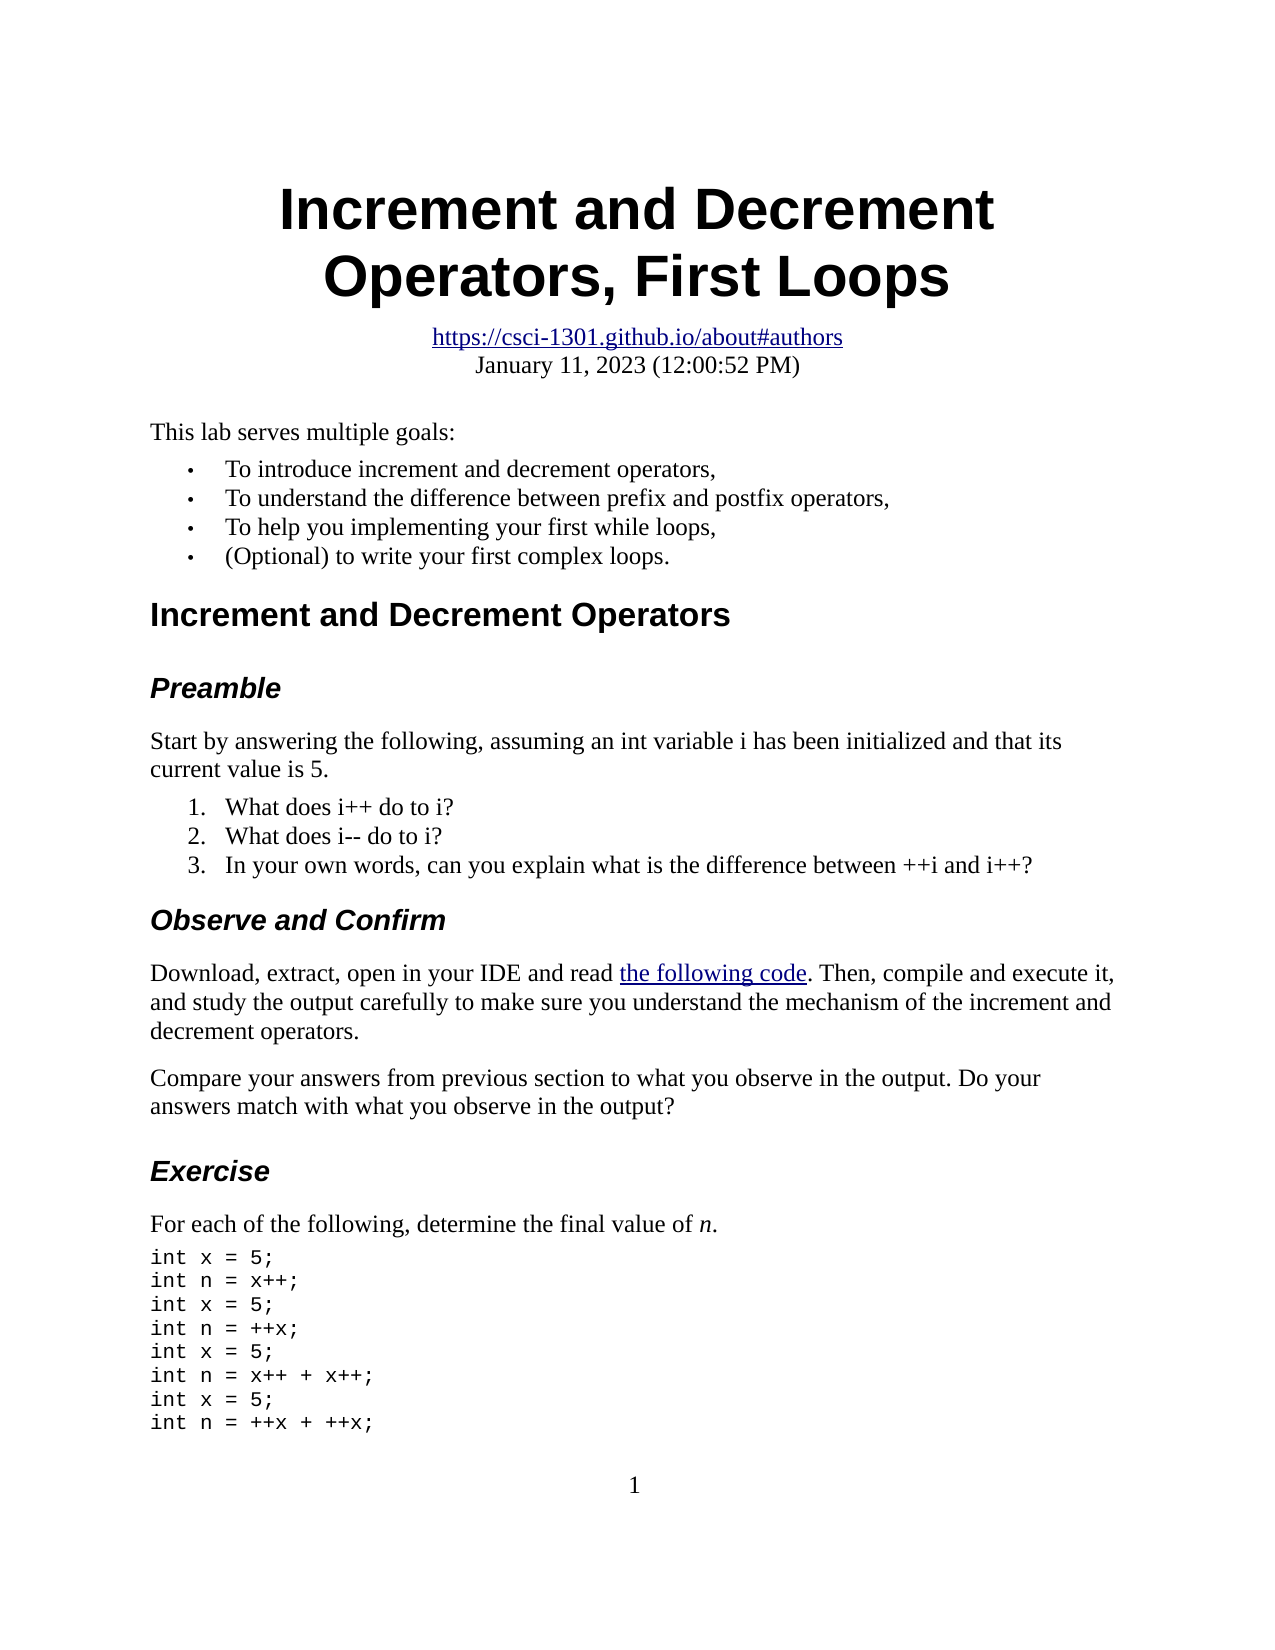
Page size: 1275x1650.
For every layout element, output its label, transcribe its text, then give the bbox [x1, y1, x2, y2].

list In your own words, can you explain what is the difference between ++i and i++? [187, 850, 1125, 878]
text This lab serves multiple goals: [150, 417, 1125, 446]
text Download, extract, open in your IDE and read the following code. Then, compile and execute it, and study the output carefully to make sure you understand the mechanism of the increment and decrement operators. [150, 958, 1125, 1045]
subtitle Observe and Confirm [150, 903, 1125, 937]
subtitle Preamble [150, 671, 1125, 704]
text January 11, 2023 (12:00:52 PM) [150, 350, 1125, 379]
list What does i-- do to i? [187, 821, 1125, 850]
subtitle Exercise [150, 1154, 1125, 1188]
list To help you implementing your first while loops, [187, 512, 1125, 541]
text int n = ++x; [150, 1318, 1125, 1341]
list (Optional) to write your first complex loops. [187, 541, 1125, 569]
text int n = ++x + ++x; [150, 1412, 1125, 1436]
text int x = 5; [150, 1294, 1125, 1318]
list To introduce increment and decrement operators, [187, 454, 1125, 483]
text int x = 5; [150, 1341, 1125, 1365]
text https://csci-1301.github.io/about#authors [150, 322, 1125, 350]
text int n = x++ + x++; [150, 1365, 1125, 1389]
text Compare your answers from previous section to what you observe in the output. Do your answers match with what you observe in the output? [150, 1063, 1125, 1120]
text int x = 5; [150, 1389, 1125, 1412]
title Increment and Decrement Operators, First Loops [150, 175, 1125, 309]
list To understand the difference between prefix and postfix operators, [187, 483, 1125, 512]
text int x = 5; [150, 1247, 1125, 1270]
text int n = x++; [150, 1270, 1125, 1294]
list What does i++ do to i? [187, 792, 1125, 821]
text Start by answering the following, assuming an int variable i has been initialized and that its current value is 5. [150, 726, 1125, 783]
subtitle Increment and Decrement Operators [150, 594, 1125, 633]
text For each of the following, determine the final value of n. [150, 1209, 1125, 1238]
